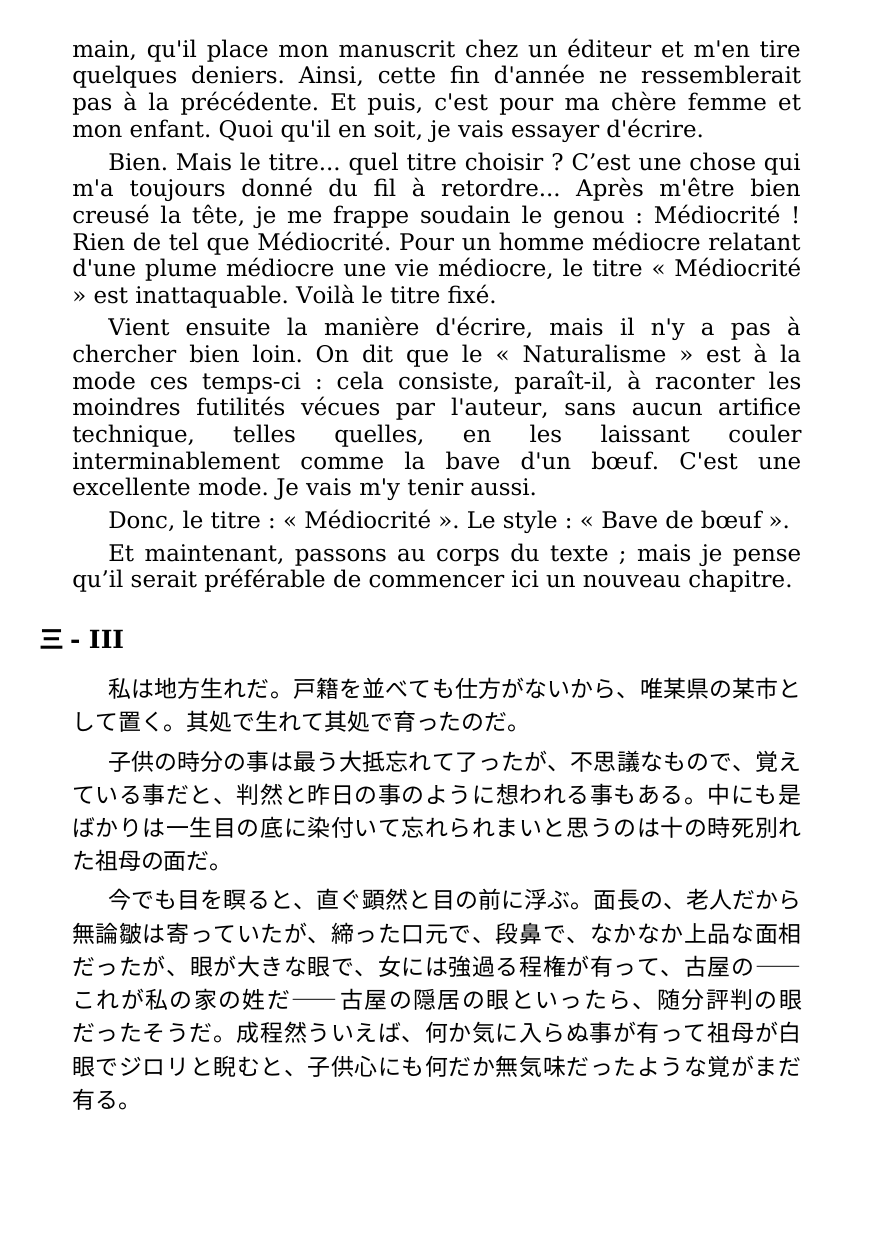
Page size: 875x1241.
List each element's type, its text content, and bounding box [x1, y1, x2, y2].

subtitle 三 - III [36, 617, 838, 659]
text main, qu'il place mon manuscrit chez un éditeur et m'en tire quelques deniers. Ainsi, cette fin d'année ne ressemblerait pas à la précédente. Et puis, c'est pour ma chère femme et mon enfant. Quoi qu'il en soit, je vais essayer d'écrire. [72, 36, 802, 143]
text 今でも目を瞑ると、直ぐ顕然と目の前に浮ぶ。面長の、老人だから無論皺は寄っていたが、締った口元で、段鼻で、なかなか上品な面相だったが、眼が大きな眼で、女には強過る程権が有って、古屋の――これが私の家の姓だ――古屋の隠居の眼といったら、随分評判の眼だったそうだ。成程然ういえば、何か気に入らぬ事が有って祖母が白眼でジロリと睨むと、子供心にも何だか無気味だったような覚がまだ有る。 [72, 882, 802, 1115]
text 私は地方生れだ。戸籍を並べても仕方がないから、唯某県の某市として置く。其処で生れて其処で育ったのだ。 [72, 671, 802, 737]
text Bien. Mais le titre... quel titre choisir ? C’est une chose qui m'a toujours donné du fil à retordre... Après m'être bien creusé la tête, je me frappe soudain le genou : Médiocrité ! Rien de tel que Médiocrité. Pour un homme médiocre relatant d'une plume médiocre une vie médiocre, le titre « Médiocrité » est inattaquable. Voilà le titre fixé. [72, 149, 802, 309]
text Donc, le titre : « Médiocrité ». Le style : « Bave de bœuf ». [72, 507, 802, 534]
text Et maintenant, passons au corps du texte ; mais je pense qu’il serait préférable de commencer ici un nouveau chapitre. [72, 540, 802, 593]
text Vient ensuite la manière d'écrire, mais il n'y a pas à chercher bien loin. On dit que le « Naturalisme » est à la mode ces temps-ci : cela consiste, paraît-il, à raconter les moindres futilités vécues par l'auteur, sans aucun artifice technique, telles quelles, en les laissant couler interminablement comme la bave d'un bœuf. C'est une excellente mode. Je vais m'y tenir aussi. [72, 314, 802, 501]
text 子供の時分の事は最う大抵忘れて了ったが、不思議なもので、覚えている事だと、判然と昨日の事のように想われる事もある。中にも是ばかりは一生目の底に染付いて忘れられまいと思うのは十の時死別れた祖母の面だ。 [72, 743, 802, 876]
